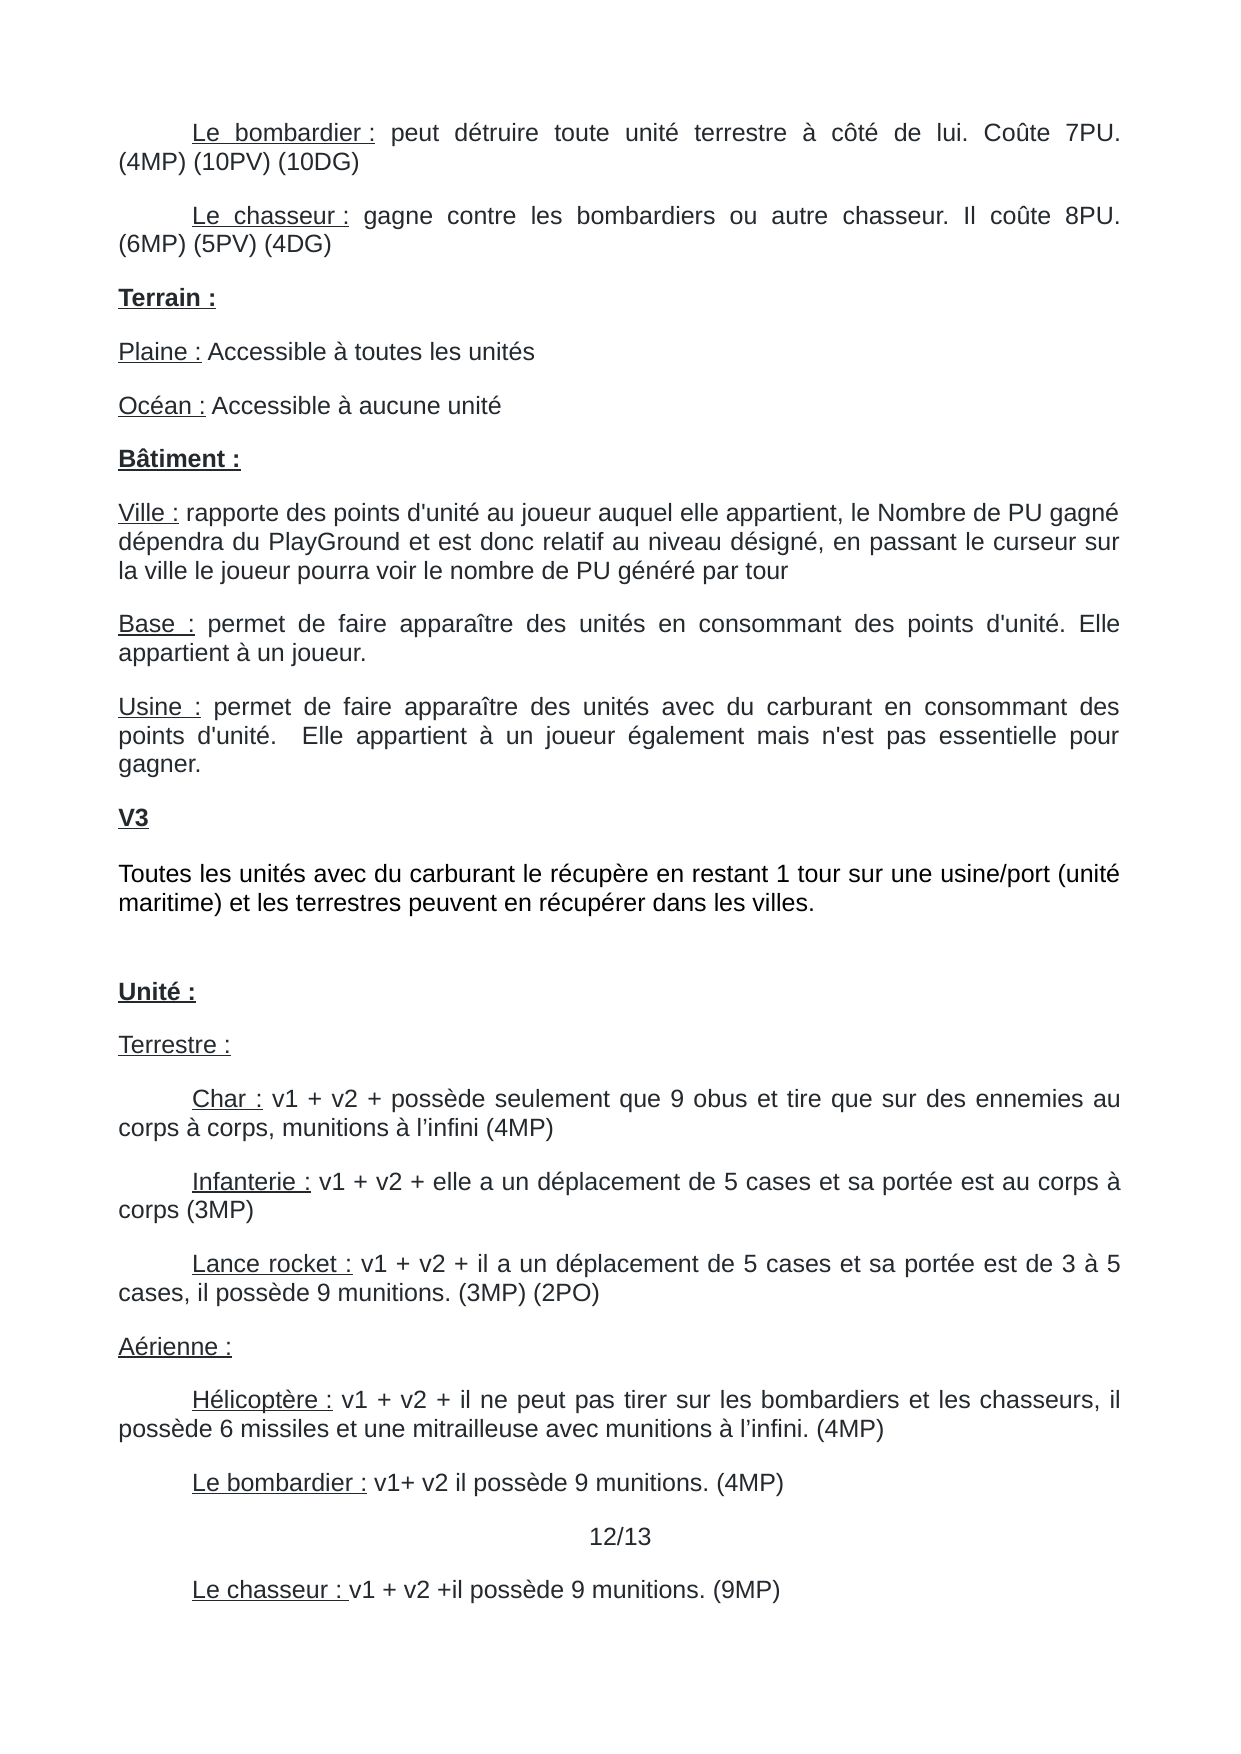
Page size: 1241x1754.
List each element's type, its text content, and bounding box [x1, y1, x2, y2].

text Hélicoptère : v1 + v2 + il ne peut pas tirer sur les bombardiers et les chasseurs, il possède 6 missiles et une mitrailleuse avec munitions à l’infini. (4MP) [118, 1385, 1122, 1443]
text Aérienne : [118, 1331, 1122, 1360]
text V3 [118, 803, 1122, 832]
text 12/13 [118, 1521, 1122, 1550]
text Ville : rapporte des points d'unité au joueur auquel elle appartient, le Nombre de PU gagné dépendra du PlayGround et est donc relatif au niveau désigné, en passant le curseur sur la ville le joueur pourra voir le nombre de PU généré par tour [118, 498, 1122, 584]
text Terrain : [118, 283, 1122, 312]
text Char : v1 + v2 + possède seulement que 9 obus et tire que sur des ennemies au corps à corps, munitions à l’infini (4MP) [118, 1084, 1122, 1141]
text Plaine : Accessible à toutes les unités [118, 337, 1122, 366]
text Toutes les unités avec du carburant le récupère en restant 1 tour sur une usine/port (unité maritime) et les terrestres peuvent en récupérer dans les villes. [118, 859, 1122, 916]
text Le chasseur : v1 + v2 +il possède 9 munitions. (9MP) [118, 1575, 1122, 1604]
text Infanterie : v1 + v2 + elle a un déplacement de 5 cases et sa portée est au corps à corps (3MP) [118, 1166, 1122, 1224]
text Usine : permet de faire apparaître des unités avec du carburant en consommant des points d'unité. Elle appartient à un joueur également mais n'est pas essentielle pour gagner. [118, 692, 1122, 778]
text Unité : [118, 976, 1122, 1005]
text Le chasseur : gagne contre les bombardiers ou autre chasseur. Il coûte 8PU. (6MP) (5PV) (4DG) [118, 201, 1122, 258]
text Océan : Accessible à aucune unité [118, 391, 1122, 419]
text Lance rocket : v1 + v2 + il a un déplacement de 5 cases et sa portée est de 3 à 5 cases, il possède 9 munitions. (3MP) (2PO) [118, 1249, 1122, 1306]
text Bâtiment : [118, 444, 1122, 473]
text Terrestre : [118, 1030, 1122, 1059]
text Le bombardier : v1+ v2 il possède 9 munitions. (4MP) [118, 1468, 1122, 1496]
text Le bombardier : peut détruire toute unité terrestre à côté de lui. Coûte 7PU. (4MP) (10PV) (10DG) [118, 118, 1122, 176]
text Base : permet de faire apparaître des unités en consommant des points d'unité. Elle appartient à un joueur. [118, 609, 1122, 667]
